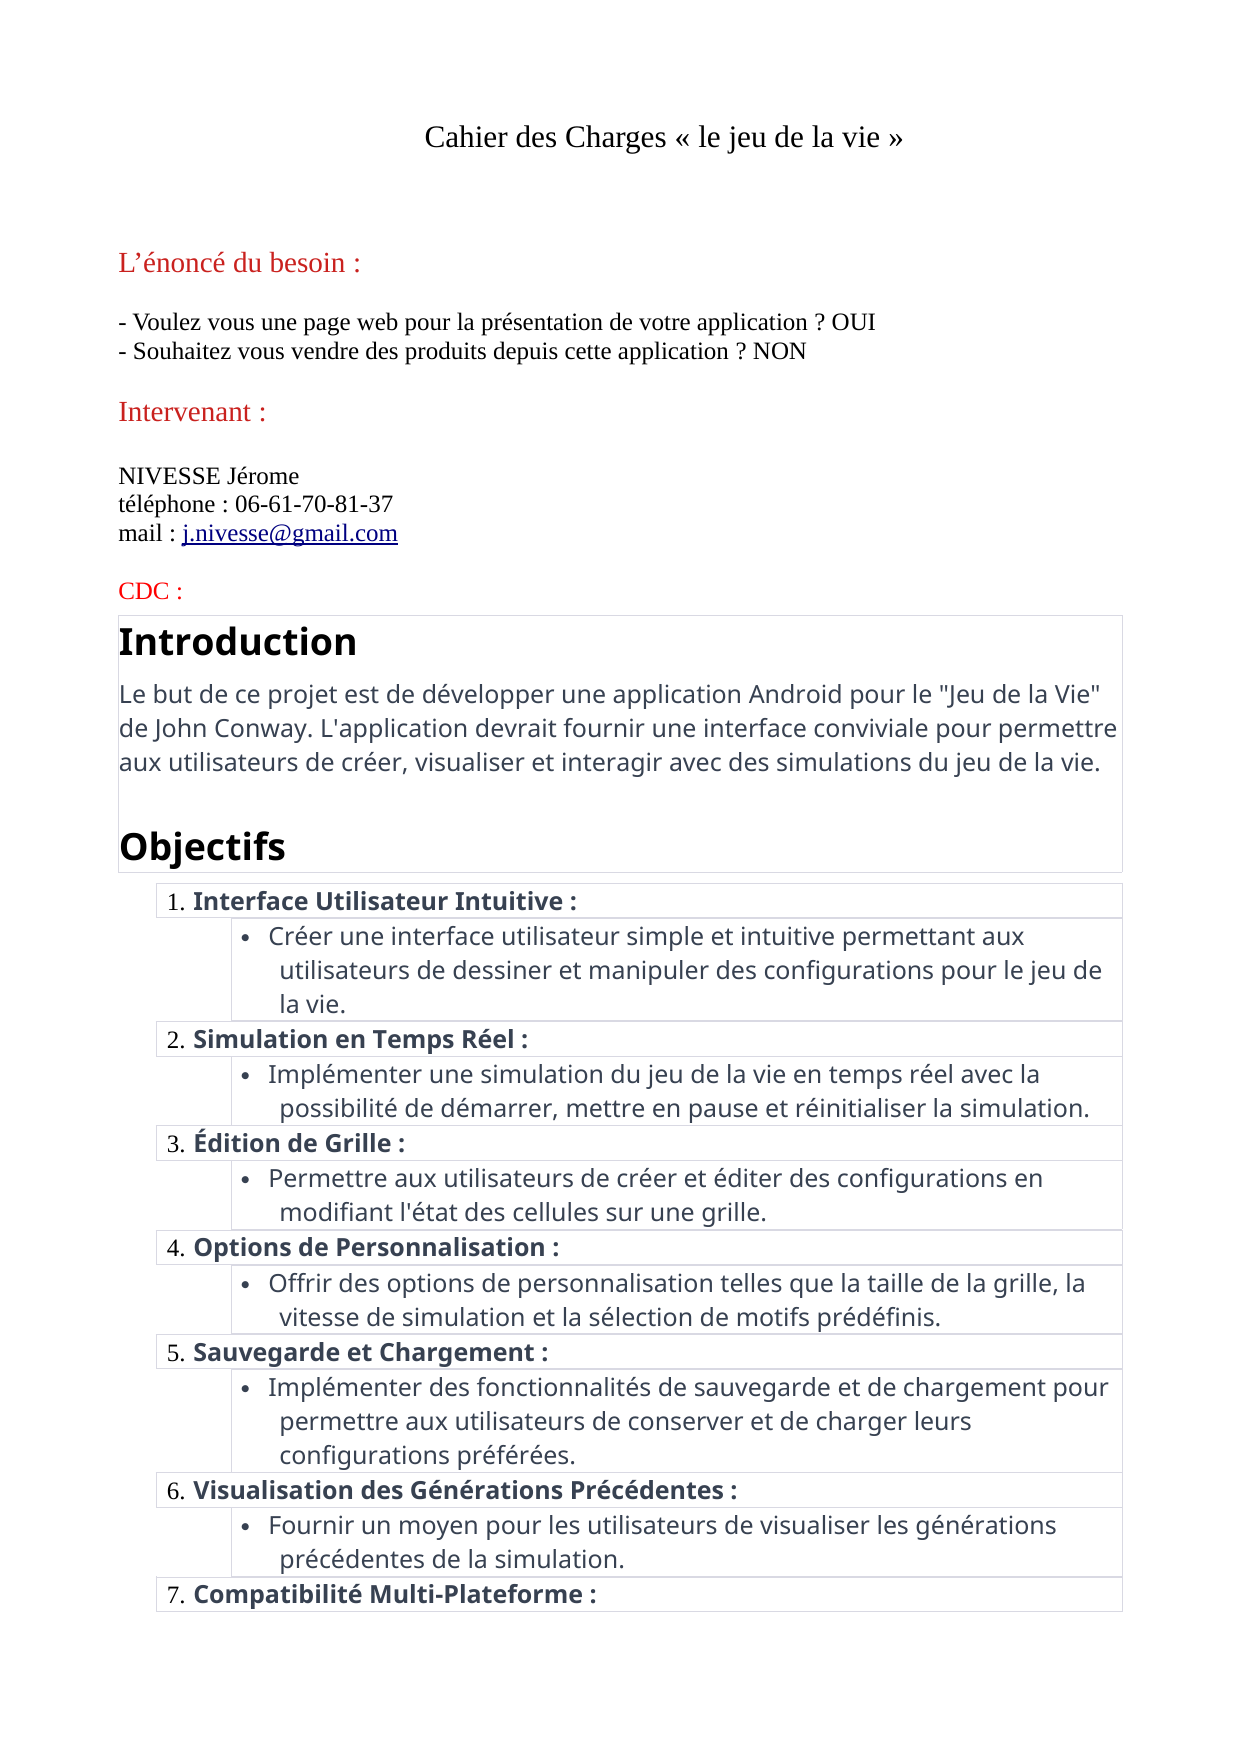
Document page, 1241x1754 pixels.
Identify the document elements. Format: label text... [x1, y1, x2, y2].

list Permettre aux utilisateurs de créer et éditer des configurations en modifiant l'état des cellules sur une grille. [232, 1161, 1122, 1229]
subtitle Objectifs [119, 820, 1122, 872]
text - Souhaitez vous vendre des produits depuis cette application ? NON [118, 336, 1122, 365]
text - Voulez vous une page web pour la présentation de votre application ? OUI [118, 307, 1122, 336]
text CDC : [118, 576, 1122, 604]
list Implémenter des fonctionnalités de sauvegarde et de chargement pour permettre aux utilisateurs de conserver et de charger leurs configurations préférées. [232, 1370, 1122, 1472]
list Interface Utilisateur Intuitive : [157, 884, 1122, 917]
text Le but de ce projet est de développer une application Android pour le "Jeu de la Vie" de John Conway. L'application devrait fournir une interface conviviale pour permettre aux utilisateurs de créer, visualiser et interagir avec des simulations du jeu de la vie. [119, 676, 1122, 779]
list Sauvegarde et Chargement : [157, 1335, 1122, 1368]
list Fournir un moyen pour les utilisateurs de visualiser les générations précédentes de la simulation. [232, 1508, 1122, 1576]
text Cahier des Charges « le jeu de la vie » [118, 118, 1122, 154]
list Offrir des options de personnalisation telles que la taille de la grille, la vitesse de simulation et la sélection de motifs prédéfinis. [232, 1266, 1122, 1333]
text Intervenant : [118, 394, 1122, 427]
list Édition de Grille : [157, 1126, 1122, 1160]
list Compatibilité Multi-Plateforme : [157, 1578, 1122, 1611]
list Implémenter une simulation du jeu de la vie en temps réel avec la possibilité de démarrer, mettre en pause et réinitialiser la simulation. [232, 1057, 1122, 1125]
subtitle Introduction [119, 616, 1122, 666]
text téléphone : 06-61-70-81-37 [118, 489, 1122, 518]
list Options de Personnalisation : [157, 1231, 1122, 1264]
text NIVESSE Jérome [118, 461, 1122, 489]
list Simulation en Temps Réel : [157, 1022, 1122, 1056]
list Créer une interface utilisateur simple et intuitive permettant aux utilisateurs de dessiner et manipuler des configurations pour le jeu de la vie. [232, 919, 1122, 1020]
text L’énoncé du besoin : [118, 245, 1122, 279]
text mail : j.nivesse@gmail.com [118, 518, 1122, 547]
list Visualisation des Générations Précédentes : [157, 1473, 1122, 1507]
